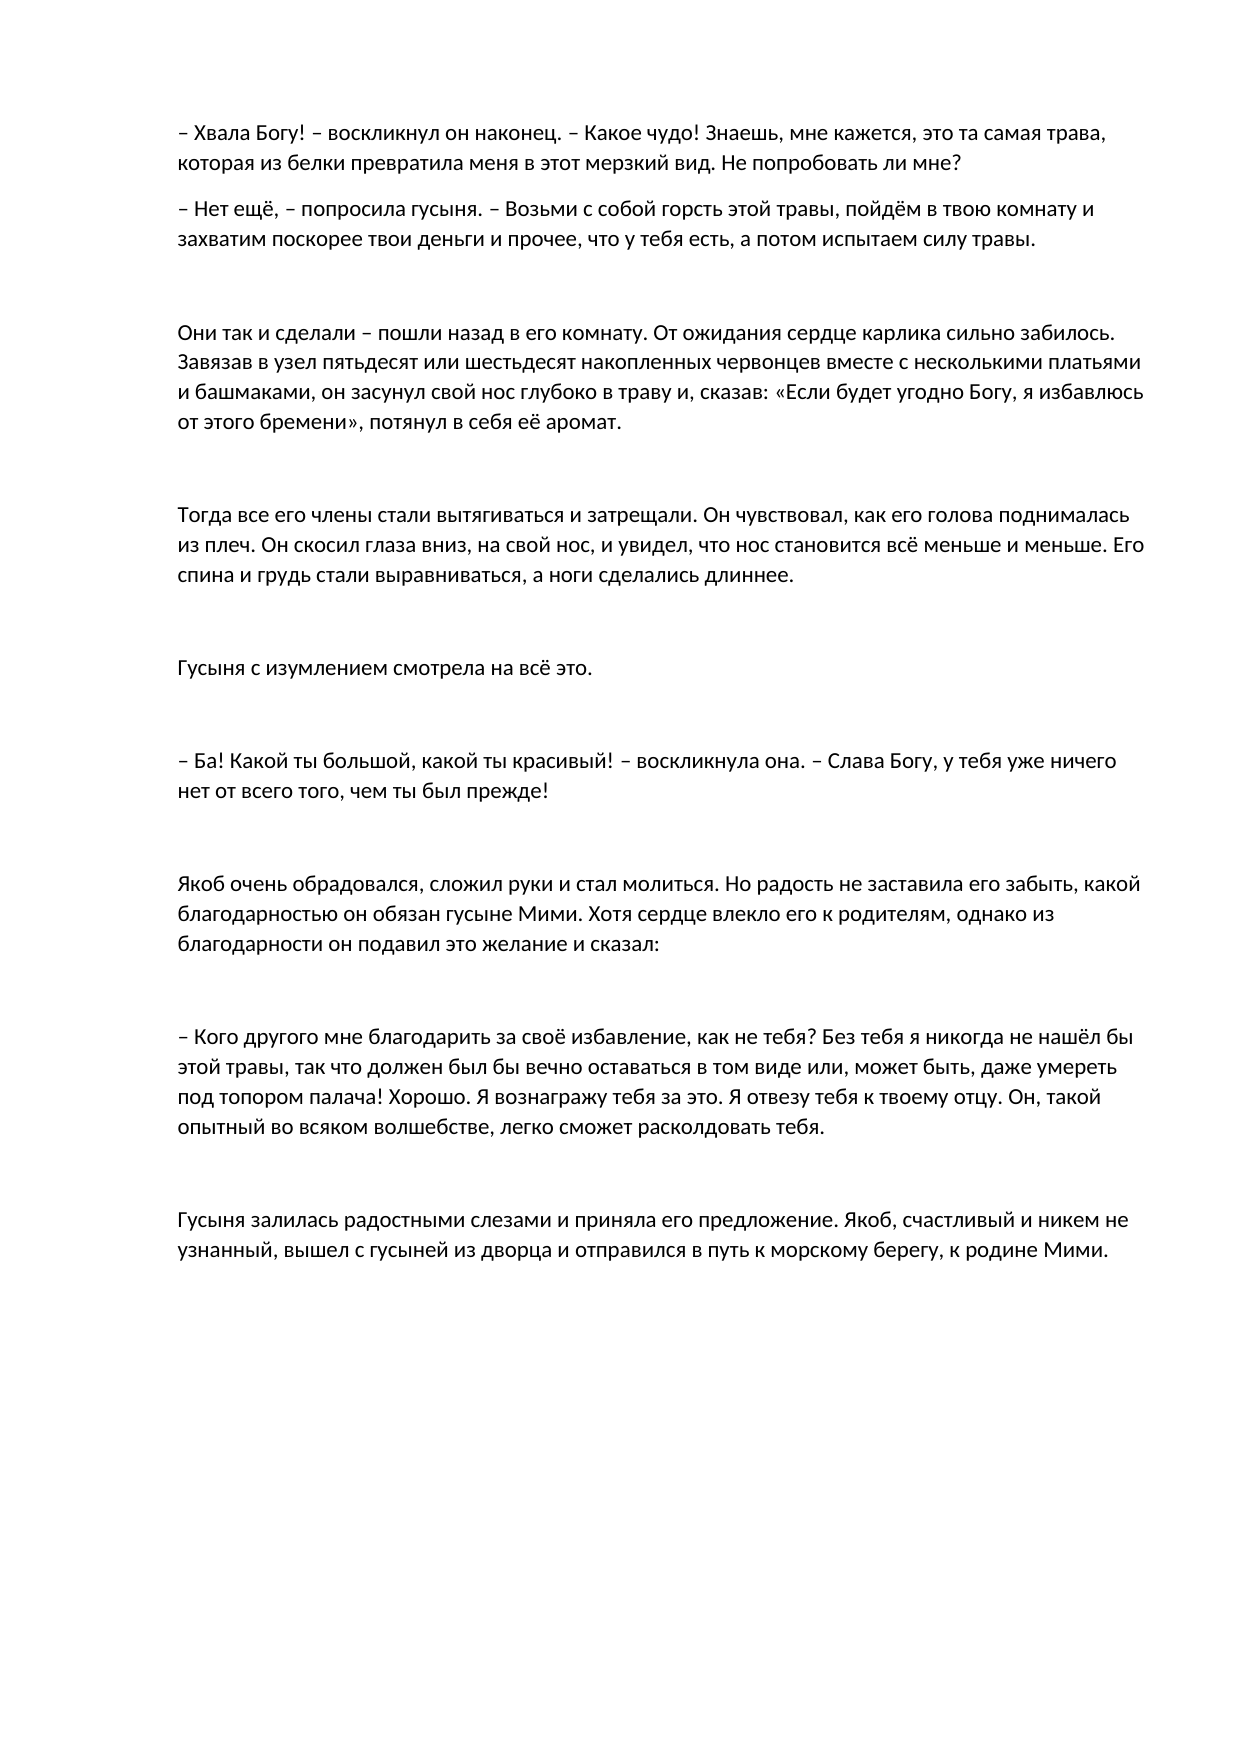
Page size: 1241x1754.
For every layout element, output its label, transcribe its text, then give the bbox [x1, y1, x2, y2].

text – Ба! Какой ты большой, какой ты красивый! – воскликнула она. – Слава Богу, у тебя уже ничего нет от всего того, чем ты был прежде! [177, 746, 1152, 804]
text – Кого другого мне благодарить за своё избавление, как не тебя? Без тебя я никогда не нашёл бы этой травы, так что должен был бы вечно оставаться в том виде или, может быть, даже умереть под топором палача! Хорошо. Я вознагражу тебя за это. Я отвезу тебя к твоему отцу. Он, такой опытный во всяком волшебстве, легко сможет расколдовать тебя. [177, 1022, 1152, 1140]
text Они так и сделали – пошли назад в его комнату. От ожидания сердце карлика сильно забилось. Завязав в узел пятьдесят или шестьдесят накопленных червонцев вместе с несколькими платьями и башмаками, он засунул свой нос глубоко в траву и, сказав: «Если будет угодно Богу, я избавлюсь от этого бремени», потянул в себя её аромат. [177, 318, 1152, 435]
text Якоб очень обрадовался, сложил руки и стал молиться. Но радость не заставила его забыть, какой благодарностью он обязан гусыне Мими. Хотя сердце влекло его к родителям, однако из благодарности он подавил это желание и сказал: [177, 869, 1152, 957]
text Гусыня с изумлением смотрела на всё это. [177, 653, 1152, 681]
text Тогда все его члены стали вытягиваться и затрещали. Он чувствовал, как его голова поднималась из плеч. Он скосил глаза вниз, на свой нос, и увидел, что нос становится всё меньше и меньше. Его спина и грудь стали выравниваться, а ноги сделались длиннее. [177, 500, 1152, 588]
text Гусыня залилась радостными слезами и приняла его предложение. Якоб, счастливый и никем не узнанный, вышел с гусыней из дворца и отправился в путь к морскому берегу, к родине Мими. [177, 1205, 1152, 1263]
text – Нет ещё, – попросила гусыня. – Возьми с собой горсть этой травы, пойдём в твою комнату и захватим поскорее твои деньги и прочее, что у тебя есть, а потом испытаем силу травы. [177, 194, 1152, 252]
text – Хвала Богу! – воскликнул он наконец. – Какое чудо! Знаешь, мне кажется, это та самая трава, которая из белки превратила меня в этот мерзкий вид. Не попробовать ли мне? [177, 118, 1152, 176]
